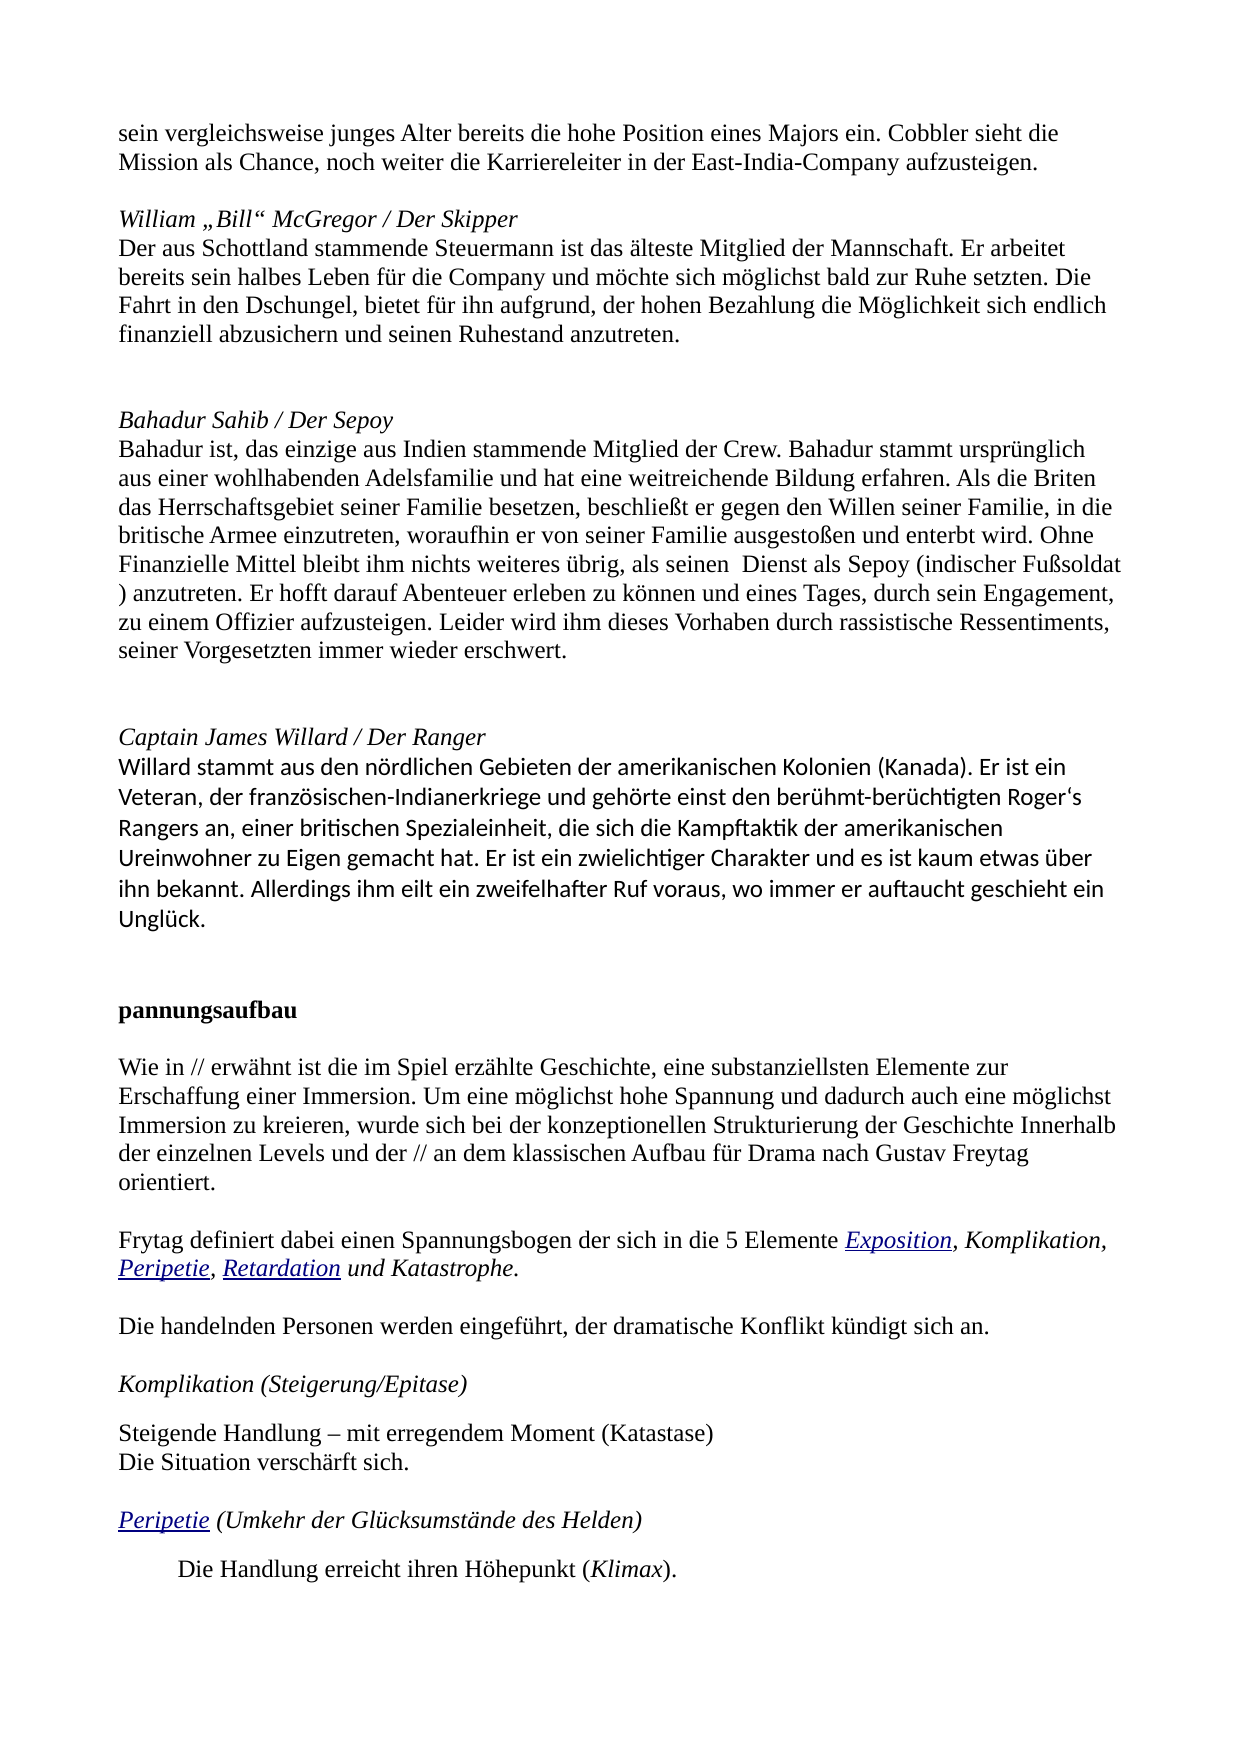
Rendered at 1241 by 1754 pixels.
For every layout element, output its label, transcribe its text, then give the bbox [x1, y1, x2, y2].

text Captain James Willard / Der Ranger [118, 722, 1122, 751]
list Die Handlung erreicht ihren Höhepunkt (Klimax). [177, 1554, 1122, 1583]
text pannungsaufbau [118, 995, 1122, 1023]
text Bahadur Sahib / Der Sepoy [118, 406, 1122, 434]
text Der aus Schottland stammende Steuermann ist das älteste Mitglied der Mannschaft. Er arbeitet bereits sein halbes Leben für die Company und möchte sich möglichst bald zur Ruhe setzten. Die Fahrt in den Dschungel, bietet für ihn aufgrund, der hohen Bezahlung die Möglichkeit sich endlich finanziell abzusichern und seinen Ruhestand anzutreten. [118, 233, 1122, 348]
text William „Bill“ McGregor / Der Skipper [118, 204, 1122, 233]
list Die Situation verschärft sich. [118, 1447, 1122, 1476]
text Frytag definiert dabei einen Spannungsbogen der sich in die 5 Elemente Exposition, Komplikation, Peripetie, Retardation und Katastrophe. [118, 1225, 1122, 1282]
text Komplikation (Steigerung/Epitase) [118, 1369, 1122, 1398]
text Peripetie (Umkehr der Glücksumstände des Helden) [118, 1505, 1122, 1534]
text sein vergleichsweise junges Alter bereits die hohe Position eines Majors ein. Cobbler sieht die Mission als Chance, noch weiter die Karriereleiter in der East-India-Company aufzusteigen. [118, 118, 1122, 176]
list Die handelnden Personen werden eingeführt, der dramatische Konflikt kündigt sich an. [118, 1311, 1122, 1340]
list Steigende Handlung – mit erregendem Moment (Katastase) [118, 1418, 1122, 1447]
text Bahadur ist, das einzige aus Indien stammende Mitglied der Crew. Bahadur stammt ursprünglich aus einer wohlhabenden Adelsfamilie und hat eine weitreichende Bildung erfahren. Als die Briten das Herrschaftsgebiet seiner Familie besetzen, beschließt er gegen den Willen seiner Familie, in die britische Armee einzutreten, woraufhin er von seiner Familie ausgestoßen und enterbt wird. Ohne Finanzielle Mittel bleibt ihm nichts weiteres übrig, als seinen Dienst als Sepoy (indischer Fußsoldat ) anzutreten. Er hofft darauf Abenteuer erleben zu können und eines Tages, durch sein Engagement, zu einem Offizier aufzusteigen. Leider wird ihm dieses Vorhaben durch rassistische Ressentiments, seiner Vorgesetzten immer wieder erschwert. [118, 434, 1122, 664]
text Wie in // erwähnt ist die im Spiel erzählte Geschichte, eine substanziellsten Elemente zur Erschaffung einer Immersion. Um eine möglichst hohe Spannung und dadurch auch eine möglichst Immersion zu kreieren, wurde sich bei der konzeptionellen Strukturierung der Geschichte Innerhalb der einzelnen Levels und der // an dem klassischen Aufbau für Drama nach Gustav Freytag orientiert. [118, 1023, 1122, 1225]
text Willard stammt aus den nördlichen Gebieten der amerikanischen Kolonien (Kanada). Er ist ein Veteran, der französischen-Indianerkriege und gehörte einst den berühmt-berüchtigten Roger‘s Rangers an, einer britischen Spezialeinheit, die sich die Kampftaktik der amerikanischen Ureinwohner zu Eigen gemacht hat. Er ist ein zwielichtiger Charakter und es ist kaum etwas über ihn bekannt. Allerdings ihm eilt ein zweifelhafter Ruf voraus, wo immer er auftaucht geschieht ein Unglück. [118, 751, 1122, 934]
